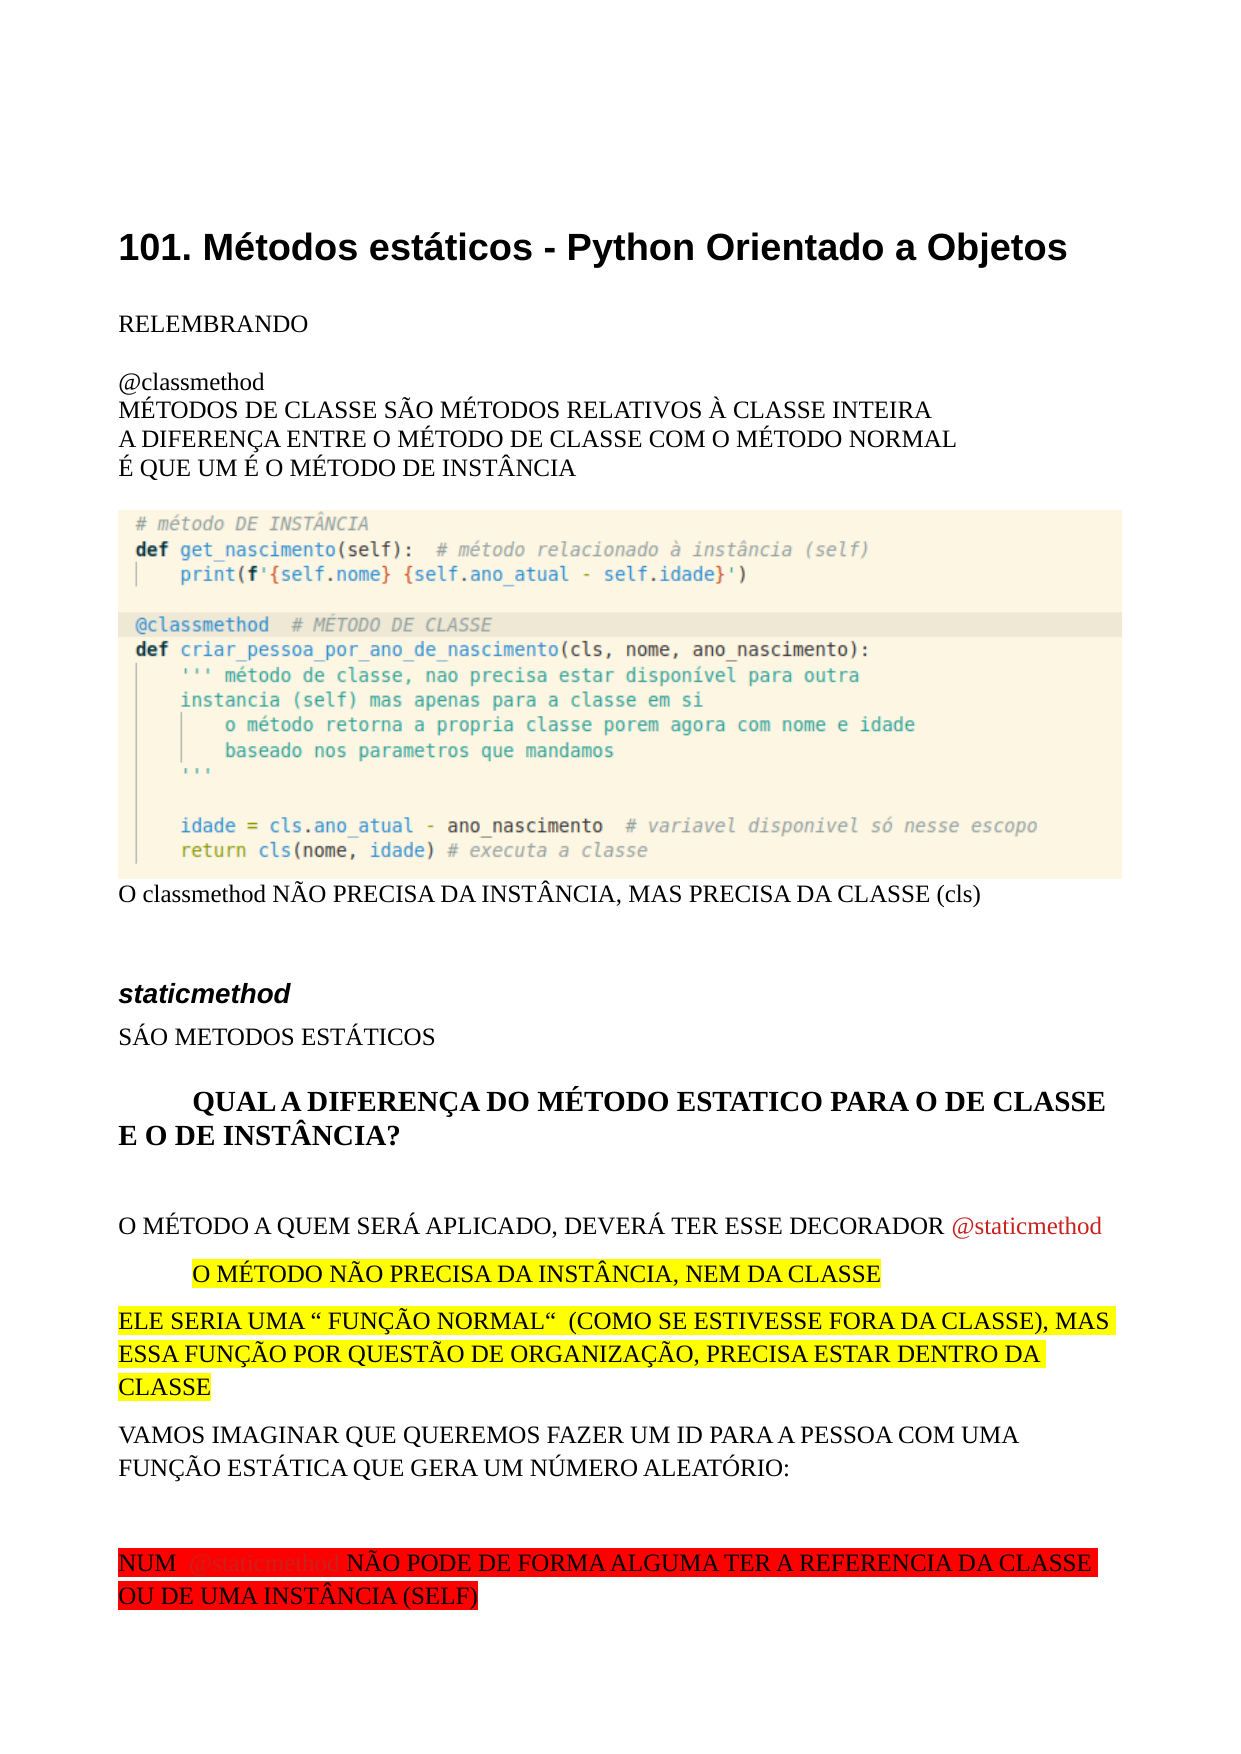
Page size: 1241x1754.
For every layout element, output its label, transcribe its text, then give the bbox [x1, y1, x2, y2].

text É QUE UM É O MÉTODO DE INSTÂNCIA [118, 453, 1122, 482]
text O MÉTODO NÃO PRECISA DA INSTÂNCIA, NEM DA CLASSE [118, 1259, 1122, 1288]
text @classmethod [118, 367, 1122, 395]
subtitle staticmethod [118, 977, 1122, 1009]
text O classmethod NÃO PRECISA DA INSTÂNCIA, MAS PRECISA DA CLASSE (cls) [118, 879, 1122, 907]
text A DIFERENÇA ENTRE O MÉTODO DE CLASSE COM O MÉTODO NORMAL [118, 424, 1122, 453]
picture [118, 510, 1123, 879]
text NUM @staticmethod NÃO PODE DE FORMA ALGUMA TER A REFERENCIA DA CLASSE OU DE UMA INSTÂNCIA (SELF) [118, 1548, 1122, 1610]
text RELEMBRANDO [118, 309, 1122, 338]
text ELE SERIA UMA “ FUNÇÃO NORMAL“ (COMO SE ESTIVESSE FORA DA CLASSE), MAS ESSA FUNÇÃO POR QUESTÃO DE ORGANIZAÇÃO, PRECISA ESTAR DENTRO DA CLASSE [118, 1306, 1122, 1401]
subtitle 101. Métodos estáticos - Python Orientado a Objetos [118, 224, 1122, 268]
text MÉTODOS DE CLASSE SÃO MÉTODOS RELATIVOS À CLASSE INTEIRA [118, 395, 1122, 424]
text O MÉTODO A QUEM SERÁ APLICADO, DEVERÁ TER ESSE DECORADOR @staticmethod [118, 1211, 1122, 1240]
text VAMOS IMAGINAR QUE QUEREMOS FAZER UM ID PARA A PESSOA COM UMA FUNÇÃO ESTÁTICA QUE GERA UM NÚMERO ALEATÓRIO: [118, 1420, 1122, 1482]
subtitle QUAL A DIFERENÇA DO MÉTODO ESTATICO PARA O DE CLASSE E O DE INSTÂNCIA? [118, 1084, 1122, 1151]
text SÁO METODOS ESTÁTICOS [118, 1022, 1122, 1051]
